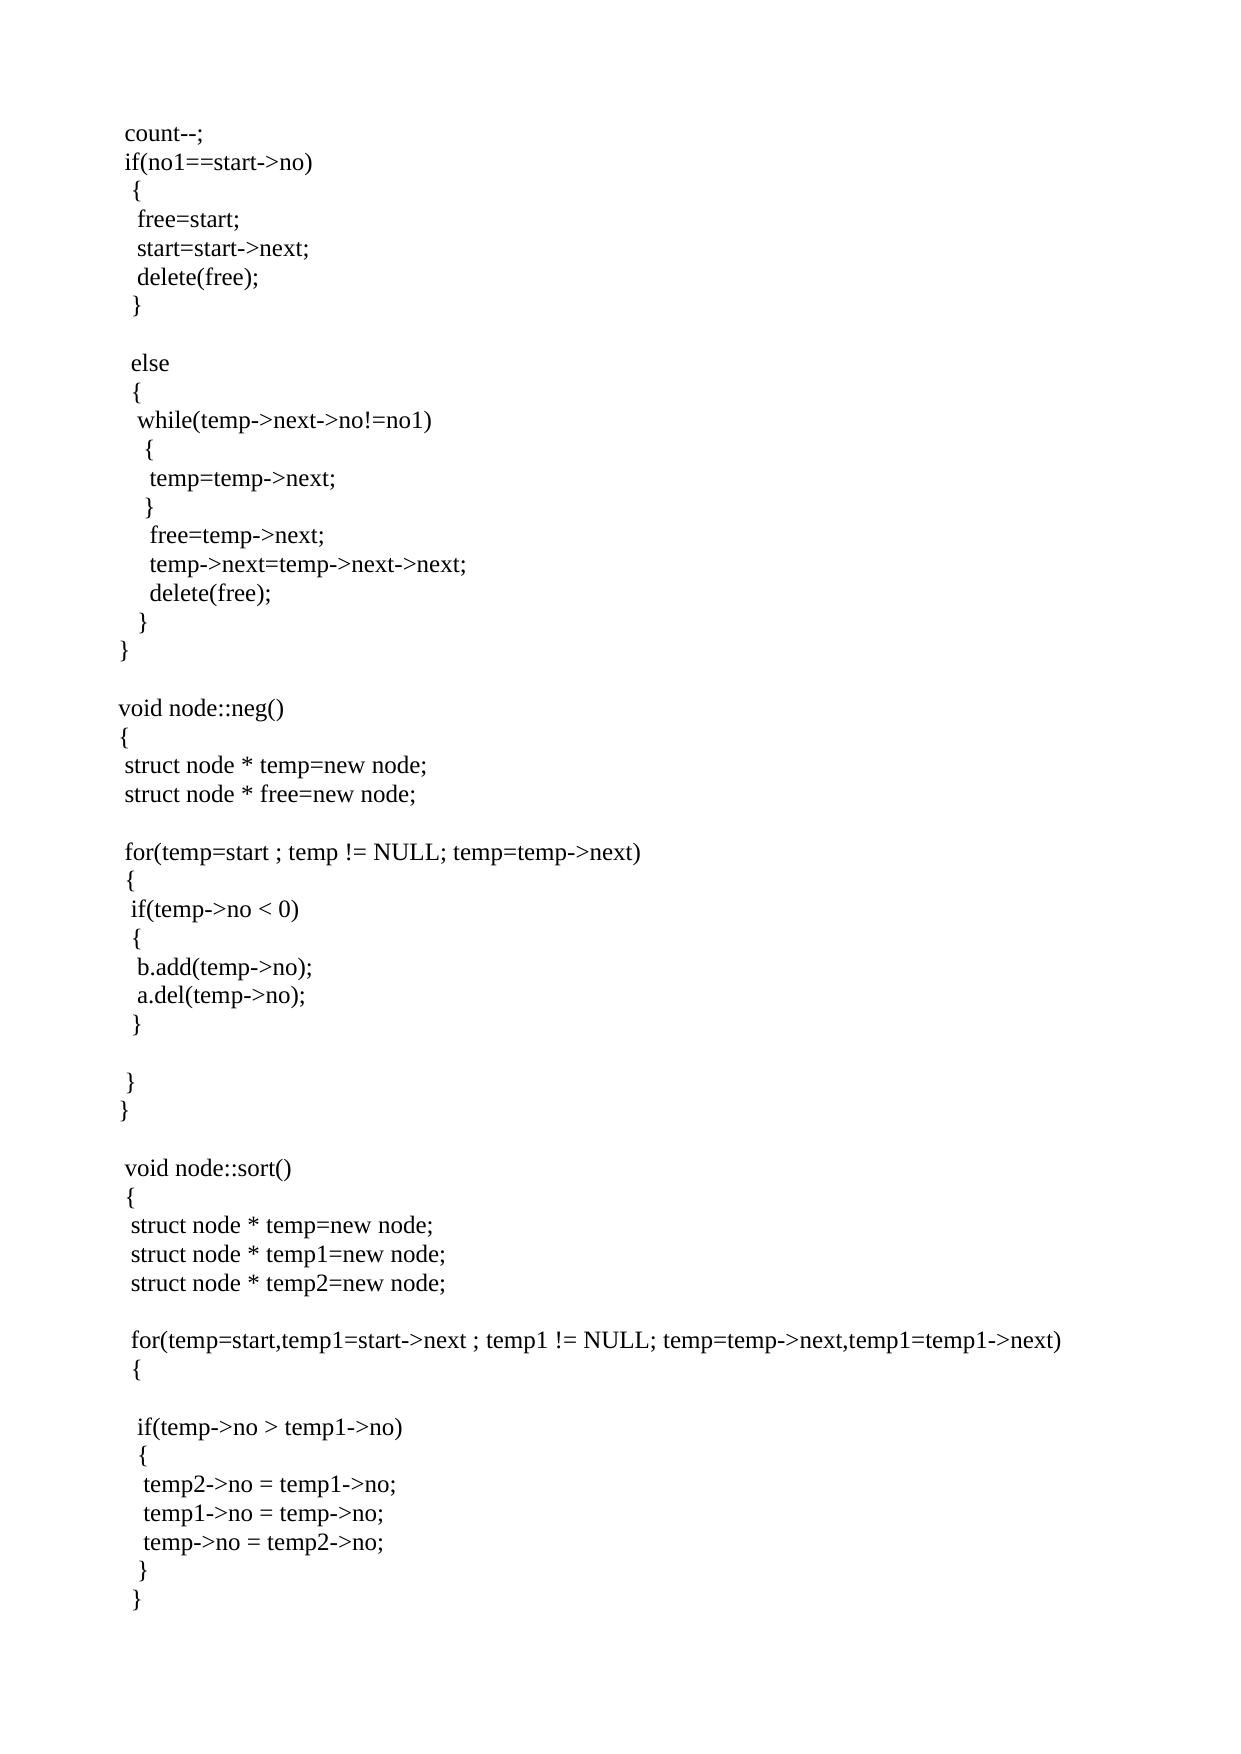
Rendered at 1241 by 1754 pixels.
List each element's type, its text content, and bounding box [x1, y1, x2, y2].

text } [118, 492, 1122, 521]
text temp2->no = temp1->no; [118, 1469, 1122, 1498]
text { [118, 1354, 1122, 1383]
text } [118, 607, 1122, 636]
text { [118, 176, 1122, 204]
text temp->no = temp2->no; [118, 1527, 1122, 1556]
text count--; [118, 118, 1122, 147]
text temp->next=temp->next->next; [118, 549, 1122, 578]
text free=start; [118, 204, 1122, 233]
text else [118, 348, 1122, 377]
text { [118, 866, 1122, 894]
text } [118, 1009, 1122, 1038]
text delete(free); [118, 578, 1122, 607]
text while(temp->next->no!=no1) [118, 406, 1122, 434]
text { [118, 1182, 1122, 1211]
text { [118, 1441, 1122, 1469]
text void node::sort() [118, 1153, 1122, 1182]
text } [118, 1556, 1122, 1584]
text struct node * temp=new node; [118, 751, 1122, 779]
text temp1->no = temp->no; [118, 1498, 1122, 1527]
text struct node * free=new node; [118, 779, 1122, 808]
text { [118, 722, 1122, 751]
text if(temp->no < 0) [118, 894, 1122, 923]
text } [118, 1096, 1122, 1124]
text for(temp=start ; temp != NULL; temp=temp->next) [118, 837, 1122, 866]
text { [118, 377, 1122, 406]
text if(temp->no > temp1->no) [118, 1412, 1122, 1441]
text temp=temp->next; [118, 463, 1122, 492]
text free=temp->next; [118, 521, 1122, 549]
text a.del(temp->no); [118, 981, 1122, 1009]
text if(no1==start->no) [118, 147, 1122, 176]
text } [118, 291, 1122, 319]
text } [118, 1584, 1122, 1613]
text void node::neg() [118, 693, 1122, 722]
text } [118, 636, 1122, 664]
text struct node * temp=new node; [118, 1211, 1122, 1239]
text struct node * temp1=new node; [118, 1239, 1122, 1268]
text delete(free); [118, 262, 1122, 291]
text { [118, 923, 1122, 952]
text } [118, 1067, 1122, 1096]
text { [118, 434, 1122, 463]
text b.add(temp->no); [118, 952, 1122, 981]
text struct node * temp2=new node; [118, 1268, 1122, 1297]
text start=start->next; [118, 233, 1122, 262]
text for(temp=start,temp1=start->next ; temp1 != NULL; temp=temp->next,temp1=temp1->next) [118, 1326, 1122, 1354]
